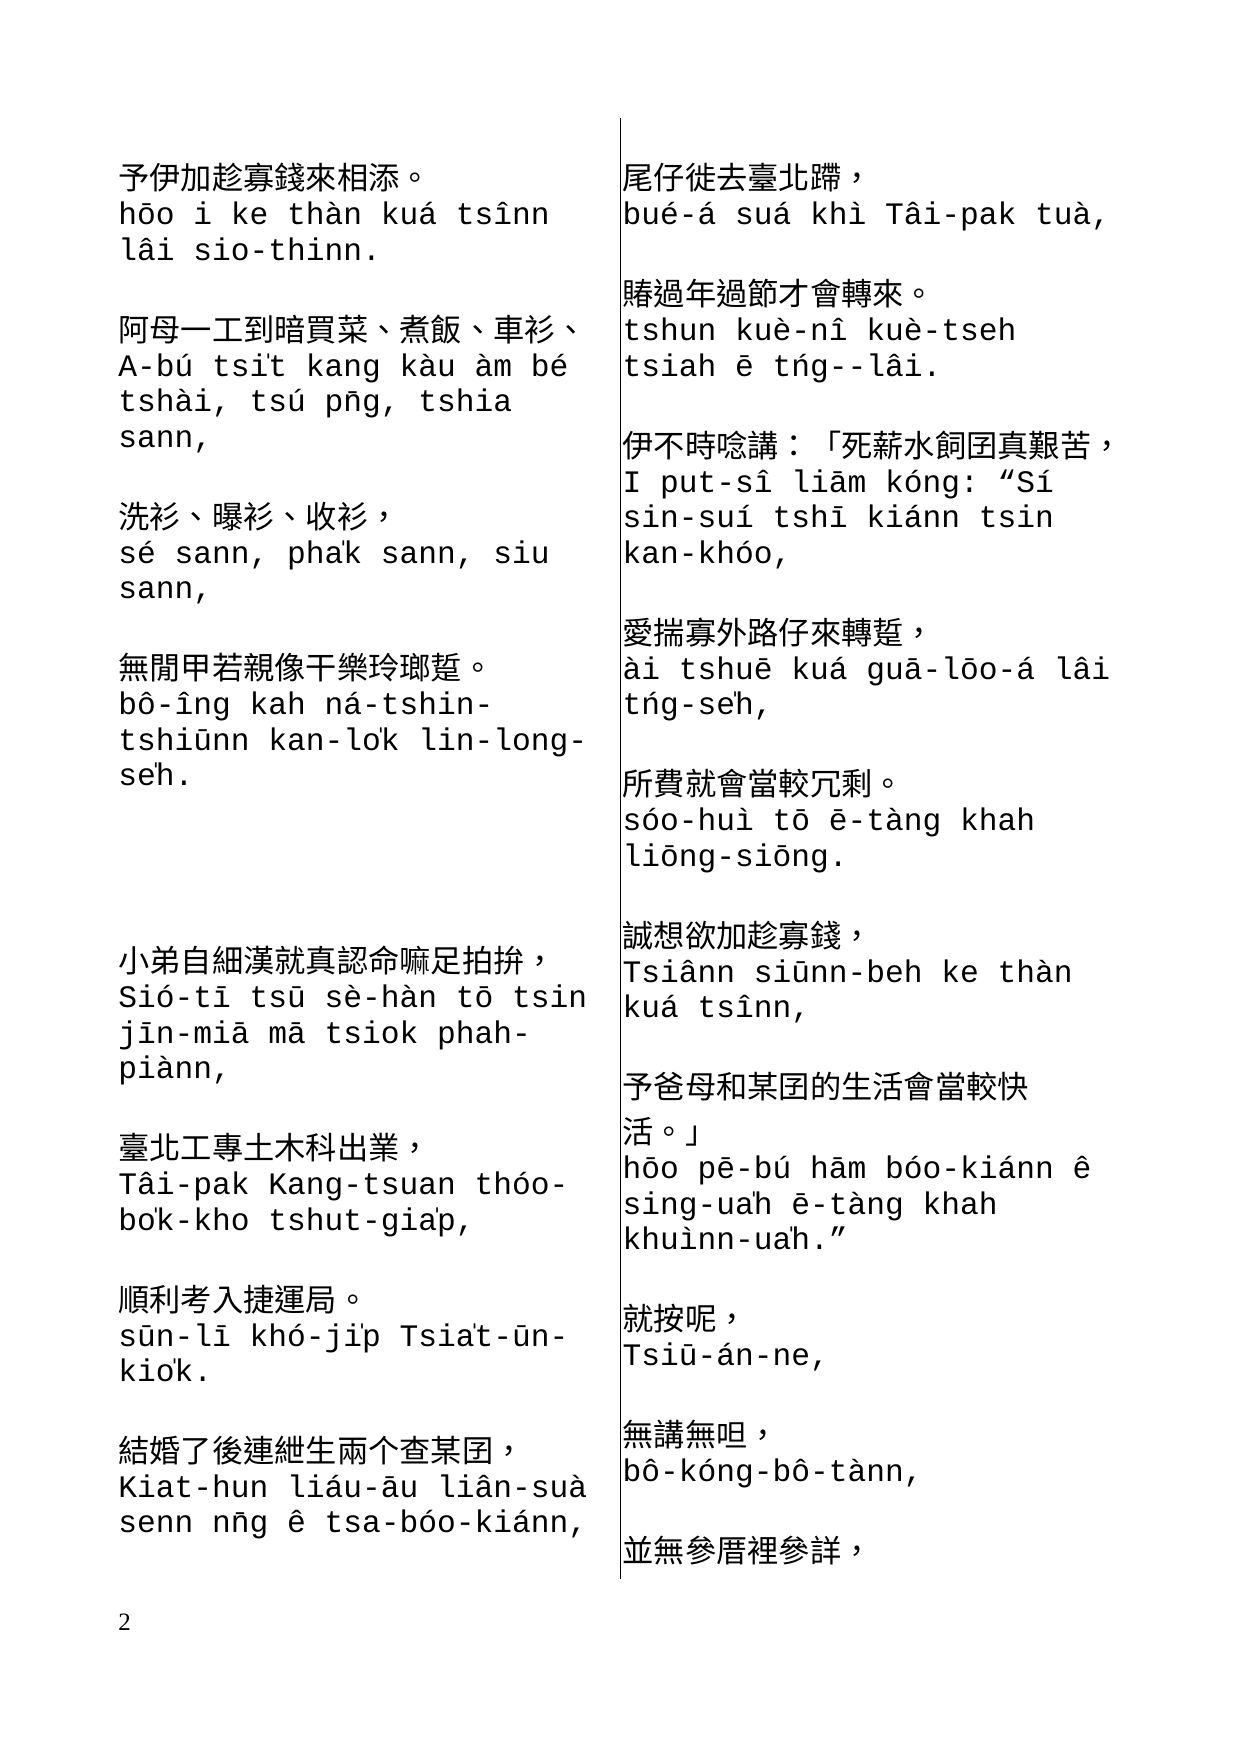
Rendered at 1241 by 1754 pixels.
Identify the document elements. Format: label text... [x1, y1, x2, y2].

text 伊不時唸講：「死薪水飼囝真艱苦， [622, 421, 1122, 466]
text 賰過年過節才會轉來。 [622, 269, 1122, 315]
text tshun kuè-nî kuè-tseh tsiah ē tńg--lâi. [622, 315, 1122, 386]
text ài tshuē kuá guā-lōo-á lâi tńg-se̍h, [622, 653, 1122, 724]
text 予爸母和某囝的生活會當較快活。」 [622, 1062, 1122, 1153]
text 臺北工專土木科出業， [118, 1123, 618, 1168]
text I put-sî liām kóng: “Sí sin-suí tshī kiánn tsin kan-khóo, [622, 466, 1122, 572]
text sóo-huì tō ē-tàng khah liōng-siōng. [622, 804, 1122, 875]
text 無講無呾， [622, 1410, 1122, 1456]
text 予伊加趁寡錢來相添。 [118, 153, 618, 199]
text 尾仔徙去臺北蹛， [622, 153, 1122, 199]
text 就按呢， [622, 1294, 1122, 1339]
text Tsiū-án-ne, [622, 1339, 1122, 1375]
text Tsiânn siūnn-beh ke thàn kuá tsînn, [622, 956, 1122, 1027]
text bué-á suá khì Tâi-pak tuà, [622, 199, 1122, 234]
text 誠想欲加趁寡錢， [622, 911, 1122, 956]
text sé sann, pha̍k sann, siu sann, [118, 537, 618, 608]
text 所費就會當較冗剩。 [622, 759, 1122, 804]
text Tâi-pak Kang-tsuan thóo-bo̍k-kho tshut-gia̍p, [118, 1168, 618, 1239]
text bô-îng kah ná-tshin-tshiūnn kan-lo̍k lin-long-se̍h. [118, 688, 618, 795]
text bô-kóng-bô-tànn, [622, 1456, 1122, 1491]
text 阿母一工到暗買菜、煮飯、車衫、 [118, 305, 618, 350]
text Kiat-hun liáu-āu liân-suà senn nn̄g ê tsa-bóo-kiánn, [118, 1471, 618, 1542]
text 結婚了後連紲生兩个查某囝， [118, 1426, 618, 1471]
text hōo pē-bú hām bóo-kiánn ê sing-ua̍h ē-tàng khah khuìnn-ua̍h.” [622, 1153, 1122, 1259]
text 順利考入捷運局。 [118, 1275, 618, 1320]
text 愛揣寡外路仔來轉踅， [622, 608, 1122, 653]
text 洗衫、曝衫、收衫， [118, 492, 618, 537]
text Sió-tī tsū sè-hàn tō tsin jīn-miā mā tsiok phah-piànn, [118, 982, 618, 1088]
text 無閒甲若親像干樂玲瑯踅。 [118, 643, 618, 688]
text hōo i ke thàn kuá tsînn lâi sio-thinn. [118, 199, 618, 269]
text 小弟自細漢就真認命嘛足拍拚， [118, 936, 618, 982]
text A-bú tsi̍t kang kàu àm bé tshài, tsú pn̄g, tshia sann, [118, 350, 618, 456]
text sūn-lī khó-ji̍p Tsia̍t-ūn-kio̍k. [118, 1320, 618, 1391]
text 並無參厝裡參詳， [622, 1526, 1122, 1572]
